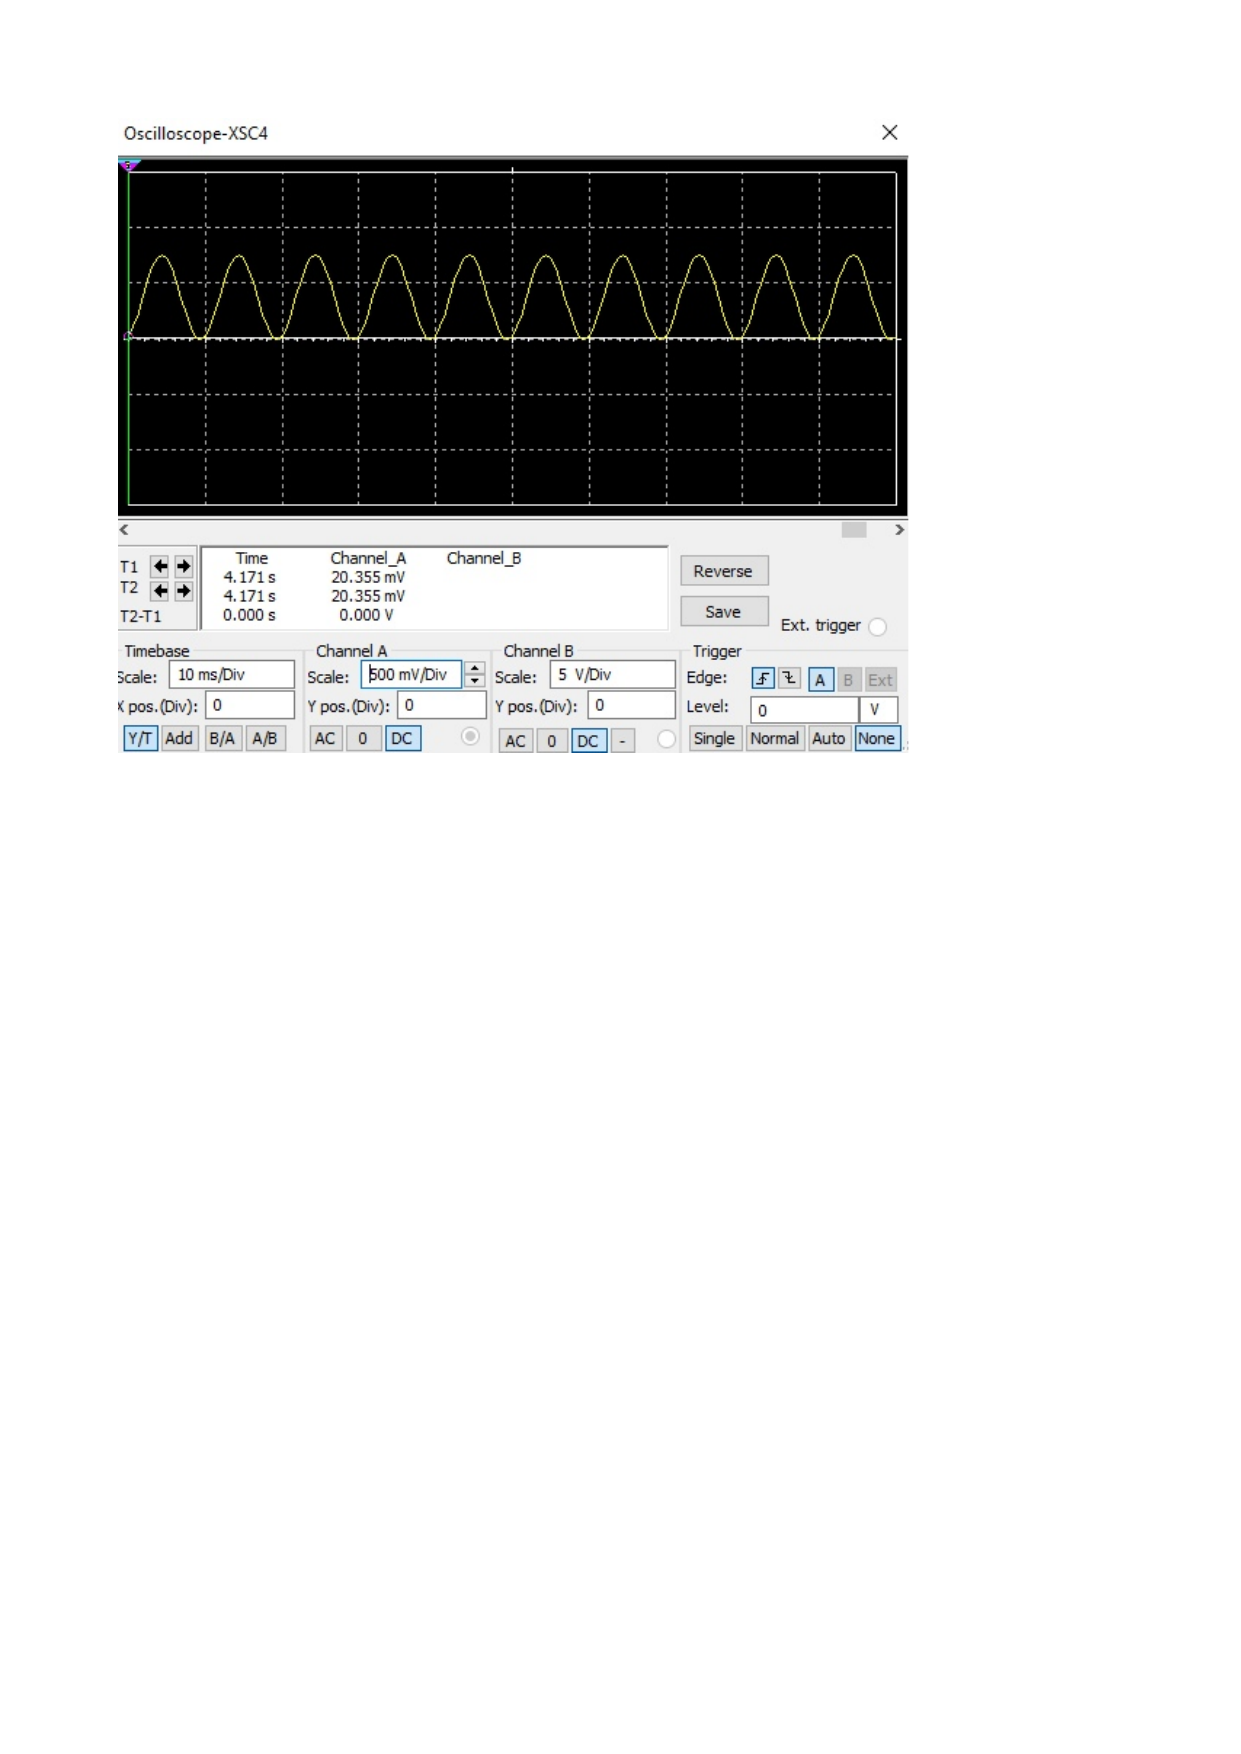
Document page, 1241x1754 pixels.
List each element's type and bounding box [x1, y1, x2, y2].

picture [118, 118, 909, 753]
